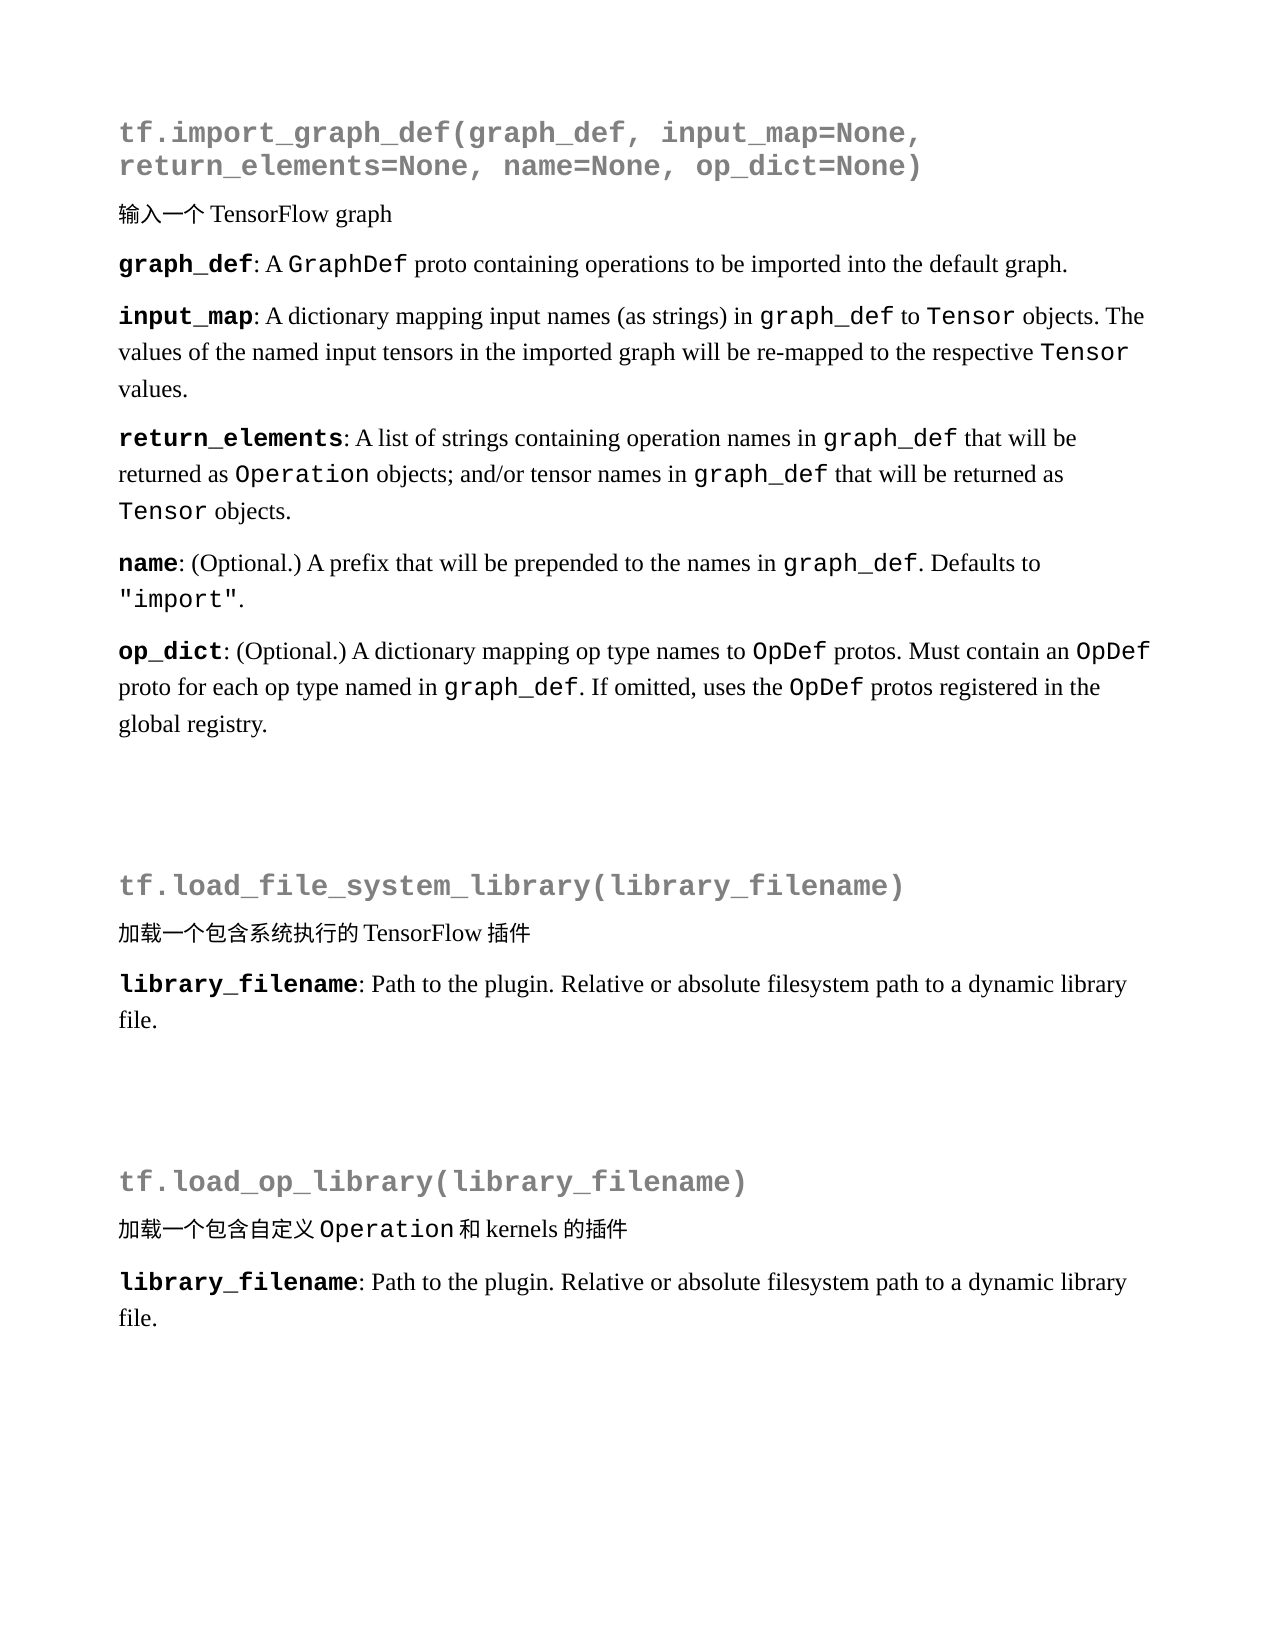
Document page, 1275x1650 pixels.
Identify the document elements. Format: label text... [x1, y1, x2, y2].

text input_map: A dictionary mapping input names (as strings) in graph_def to Tensor objects. The values of the named input tensors in the imported graph will be re-mapped to the respective Tensor values. [118, 301, 1157, 403]
text name: (Optional.) A prefix that will be prepended to the names in graph_def. Defaults to "import". [118, 548, 1157, 615]
subtitle tf.load_file_system_library(library_filename) [118, 871, 1157, 904]
text library_filename: Path to the plugin. Relative or absolute filesystem path to a dynamic library file. [118, 969, 1157, 1034]
text return_elements: A list of strings containing operation names in graph_def that will be returned as Operation objects; and/or tensor names in graph_def that will be returned as Tensor objects. [118, 423, 1157, 527]
text library_filename: Path to the plugin. Relative or absolute filesystem path to a dynamic library file. [118, 1267, 1157, 1332]
text 加载一个包含自定义Operation和kernels的插件 [118, 1212, 1157, 1245]
text 输入一个TensorFlow graph [118, 197, 1157, 228]
text 加载一个包含系统执行的TensorFlow插件 [118, 916, 1157, 948]
subtitle tf.import_graph_def(graph_def, input_map=None, return_elements=None, name=None, op_dict=None) [118, 118, 1157, 184]
text op_dict: (Optional.) A dictionary mapping op type names to OpDef protos. Must contain an OpDef proto for each op type named in graph_def. If omitted, uses the OpDef protos registered in the global registry. [118, 636, 1157, 738]
text graph_def: A GraphDef proto containing operations to be imported into the default graph. [118, 249, 1157, 280]
subtitle tf.load_op_library(library_filename) [118, 1167, 1157, 1200]
